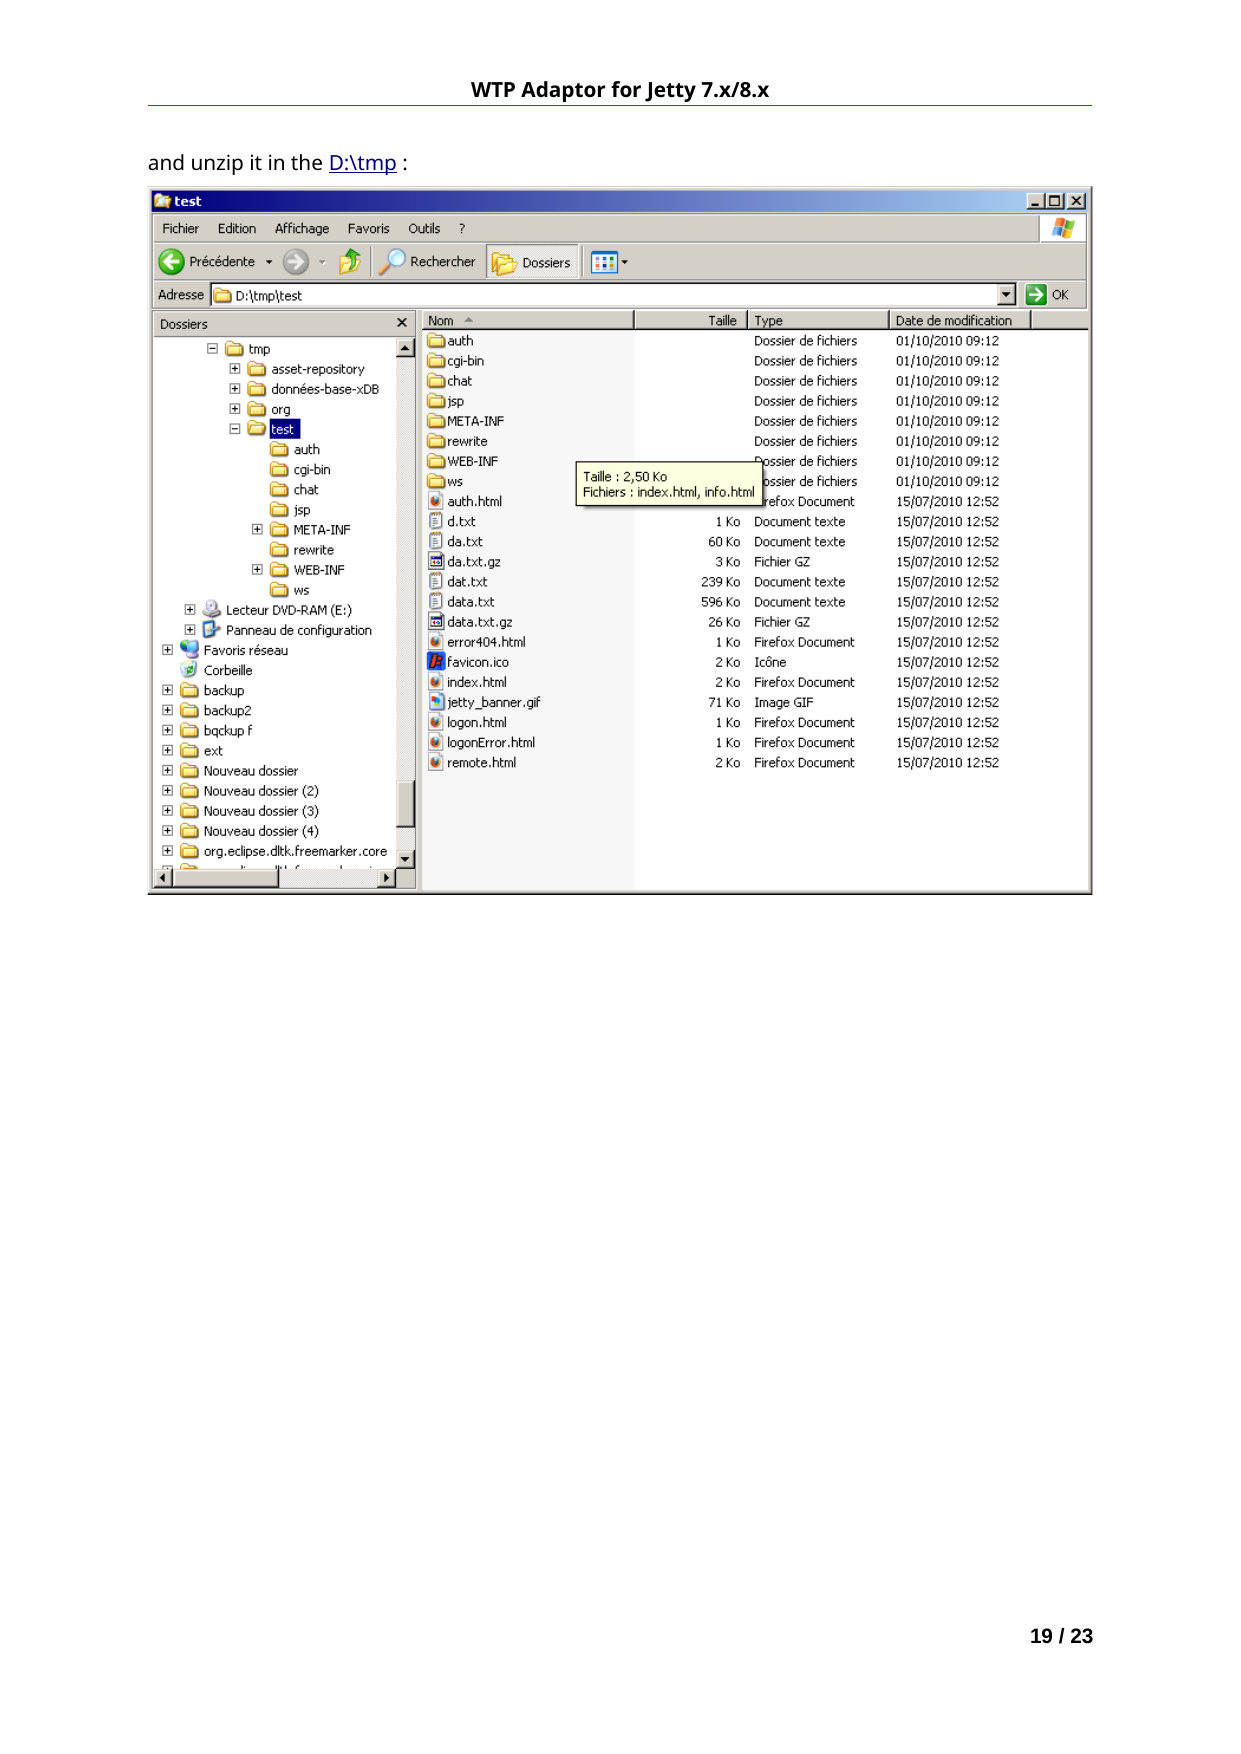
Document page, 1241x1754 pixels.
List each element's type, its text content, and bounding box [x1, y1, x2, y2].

picture [147, 186, 1093, 895]
text and unzip it in the D:\tmp : [148, 148, 1092, 176]
